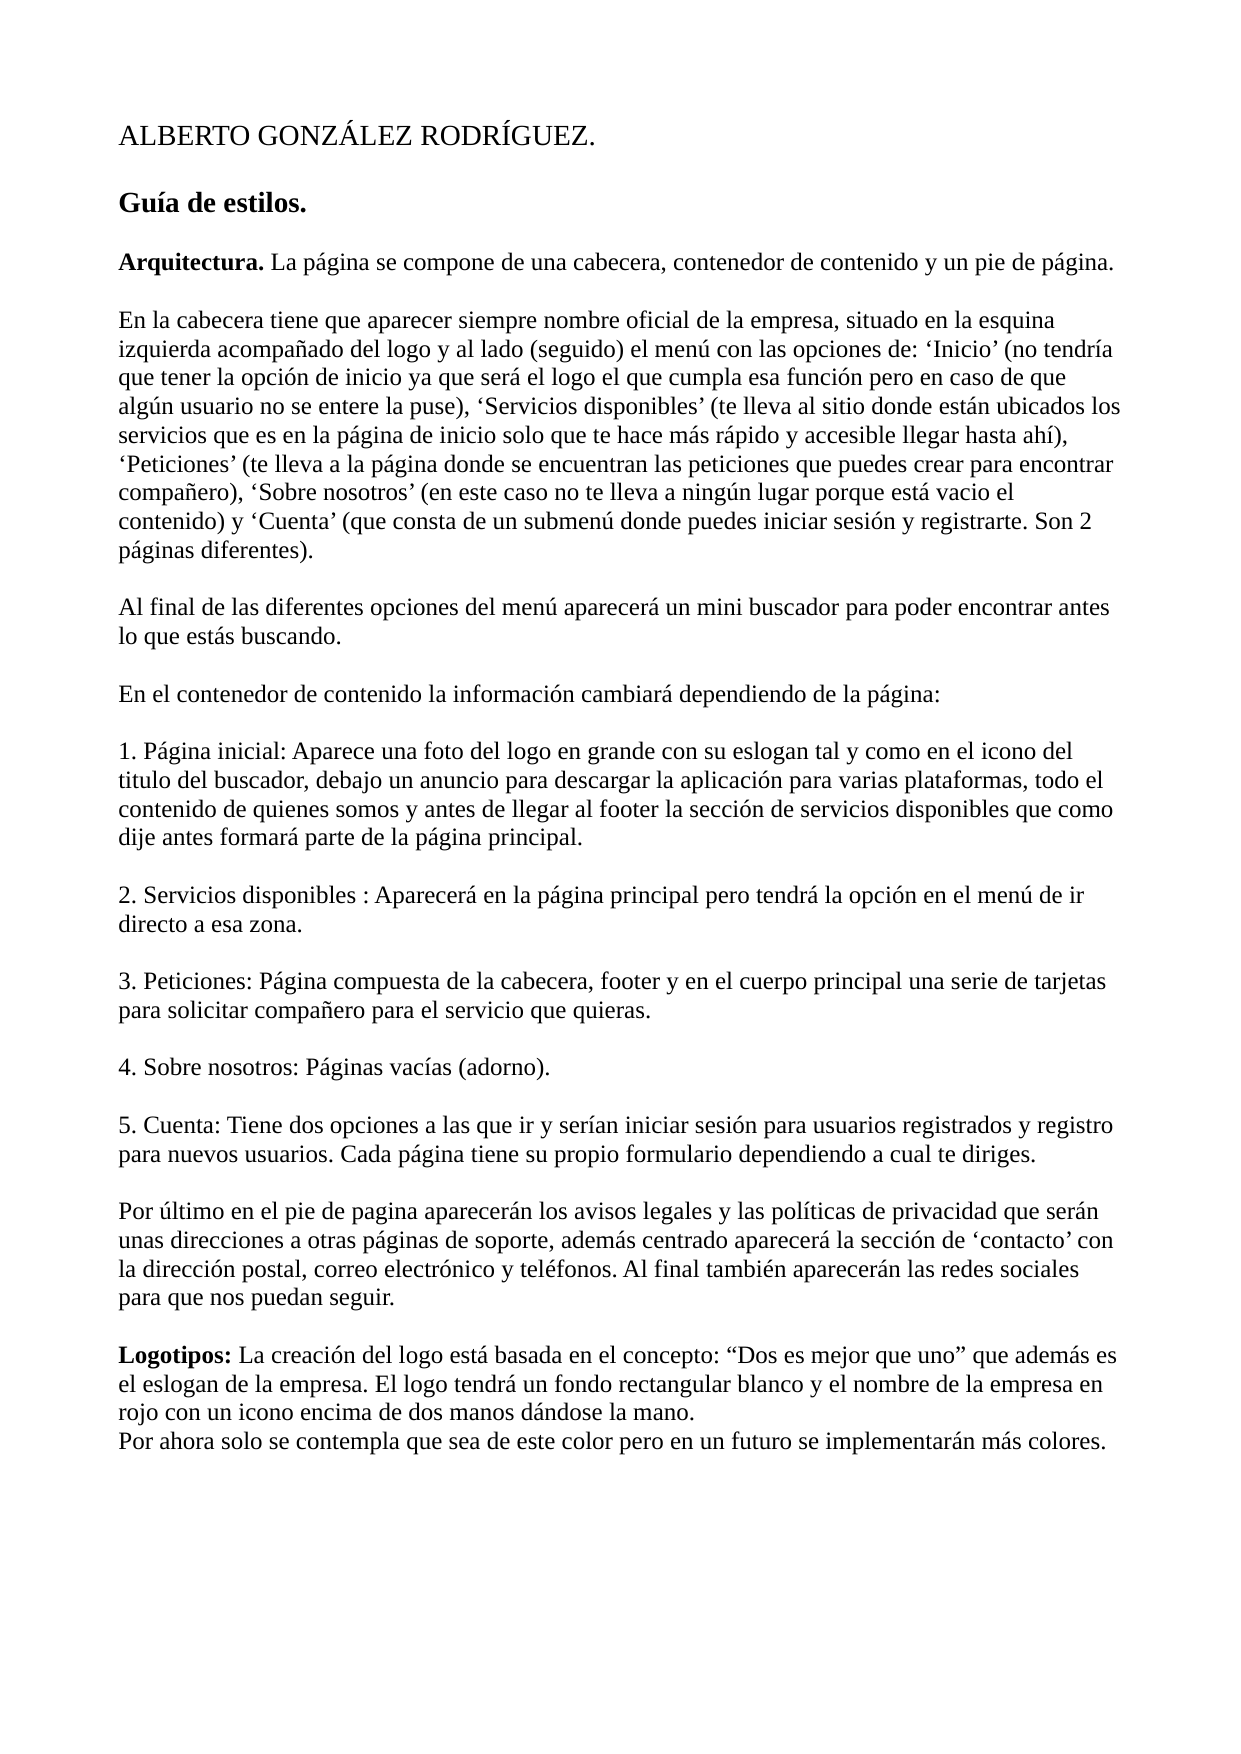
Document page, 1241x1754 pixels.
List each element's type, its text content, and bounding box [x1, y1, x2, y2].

text Por último en el pie de pagina aparecerán los avisos legales y las políticas de privacidad que serán unas direcciones a otras páginas de soporte, además centrado aparecerá la sección de ‘contacto’ con la dirección postal, correo electrónico y teléfonos. Al final también aparecerán las redes sociales para que nos puedan seguir. [118, 1196, 1122, 1311]
text 5. Cuenta: Tiene dos opciones a las que ir y serían iniciar sesión para usuarios registrados y registro para nuevos usuarios. Cada página tiene su propio formulario dependiendo a cual te diriges. [118, 1110, 1122, 1167]
text 2. Servicios disponibles : Aparecerá en la página principal pero tendrá la opción en el menú de ir directo a esa zona. [118, 880, 1122, 937]
text En la cabecera tiene que aparecer siempre nombre oficial de la empresa, situado en la esquina izquierda acompañado del logo y al lado (seguido) el menú con las opciones de: ‘Inicio’ (no tendría que tener la opción de inicio ya que será el logo el que cumpla esa función pero en caso de que algún usuario no se entere la puse), ‘Servicios disponibles’ (te lleva al sitio donde están ubicados los servicios que es en la página de inicio solo que te hace más rápido y accesible llegar hasta ahí), ‘Peticiones’ (te lleva a la página donde se encuentran las peticiones que puedes crear para encontrar compañero), ‘Sobre nosotros’ (en este caso no te lleva a ningún lugar porque está vacio el contenido) y ‘Cuenta’ (que consta de un submenú donde puedes iniciar sesión y registrarte. Son 2 páginas diferentes). [118, 305, 1122, 564]
text En el contenedor de contenido la información cambiará dependiendo de la página: [118, 679, 1122, 707]
text Por ahora solo se contempla que sea de este color pero en un futuro se implementarán más colores. [118, 1426, 1122, 1455]
text 3. Peticiones: Página compuesta de la cabecera, footer y en el cuerpo principal una serie de tarjetas para solicitar compañero para el servicio que quieras. [118, 966, 1122, 1024]
text Guía de estilos. [118, 185, 1122, 219]
text ALBERTO GONZÁLEZ RODRÍGUEZ. [118, 118, 1122, 152]
text 4. Sobre nosotros: Páginas vacías (adorno). [118, 1052, 1122, 1081]
text 1. Página inicial: Aparece una foto del logo en grande con su eslogan tal y como en el icono del titulo del buscador, debajo un anuncio para descargar la aplicación para varias plataformas, todo el contenido de quienes somos y antes de llegar al footer la sección de servicios disponibles que como dije antes formará parte de la página principal. [118, 736, 1122, 851]
text Al final de las diferentes opciones del menú aparecerá un mini buscador para poder encontrar antes lo que estás buscando. [118, 592, 1122, 650]
text Logotipos: La creación del logo está basada en el concepto: “Dos es mejor que uno” que además es el eslogan de la empresa. El logo tendrá un fondo rectangular blanco y el nombre de la empresa en rojo con un icono encima de dos manos dándose la mano. [118, 1340, 1122, 1426]
text Arquitectura. La página se compone de una cabecera, contenedor de contenido y un pie de página. [118, 247, 1122, 276]
